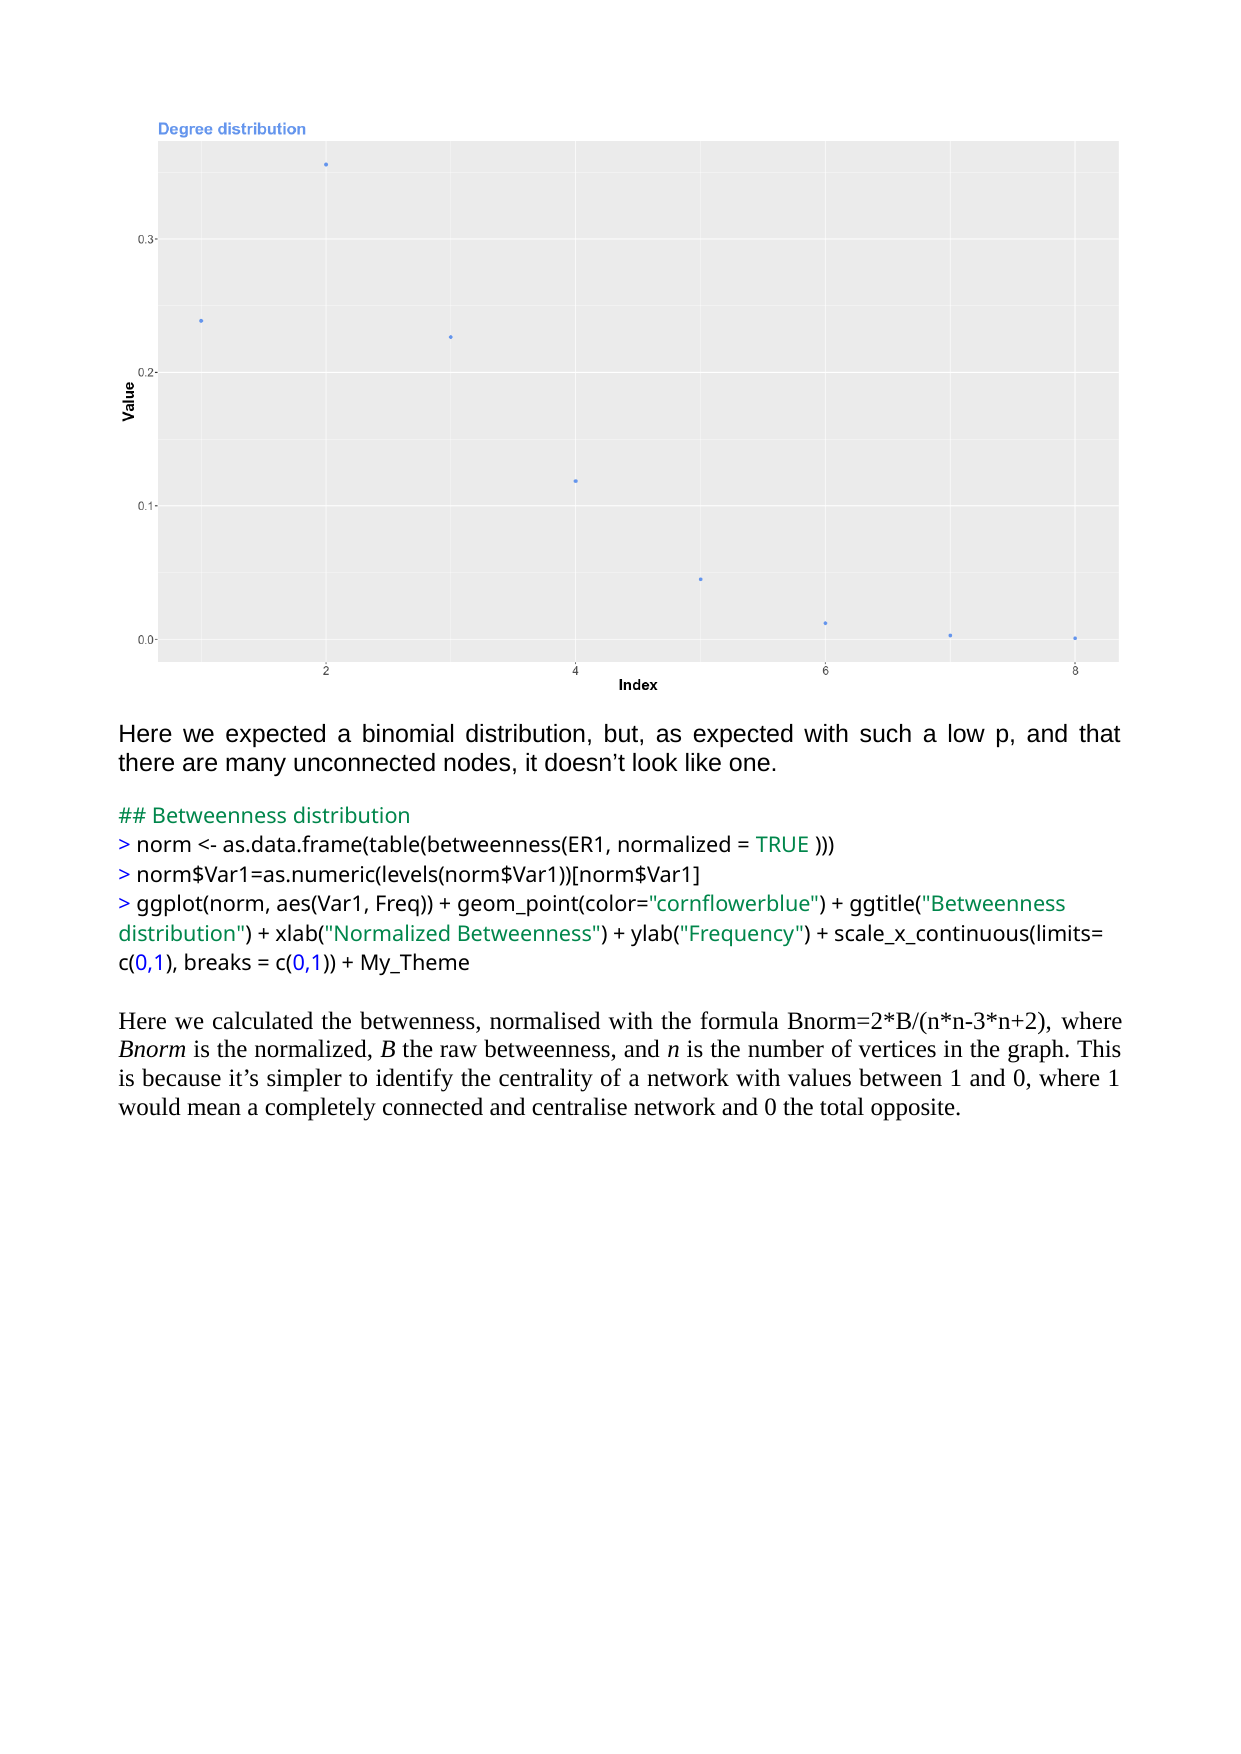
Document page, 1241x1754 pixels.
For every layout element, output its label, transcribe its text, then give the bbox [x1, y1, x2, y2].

text Here we expected a binomial distribution, but, as expected with such a low p, and that there are many unconnected nodes, it doesn’t look like one. [118, 719, 1122, 777]
text > norm$Var1=as.numeric(levels(norm$Var1))[norm$Var1] [118, 859, 1122, 889]
text ## Betweenness distribution [118, 800, 1122, 830]
picture [118, 118, 1123, 696]
text > norm <- as.data.frame(table(betweenness(ER1, normalized = TRUE ))) [118, 830, 1122, 859]
text > ggplot(norm, aes(Var1, Freq)) + geom_point(color="cornflowerblue") + ggtitle("Betweenness distribution") + xlab("Normalized Betweenness") + ylab("Frequency") + scale_x_continuous(limits= c(0,1), breaks = c(0,1)) + My_Theme [118, 889, 1122, 977]
text Here we calculated the betwenness, normalised with the formula Bnorm=2*B/(n*n-3*n+2), where Bnorm is the normalized, B the raw betweenness, and n is the number of vertices in the graph. This is because it’s simpler to identify the centrality of a network with values between 1 and 0, where 1 would mean a completely connected and centralise network and 0 the total opposite. [118, 1006, 1122, 1121]
